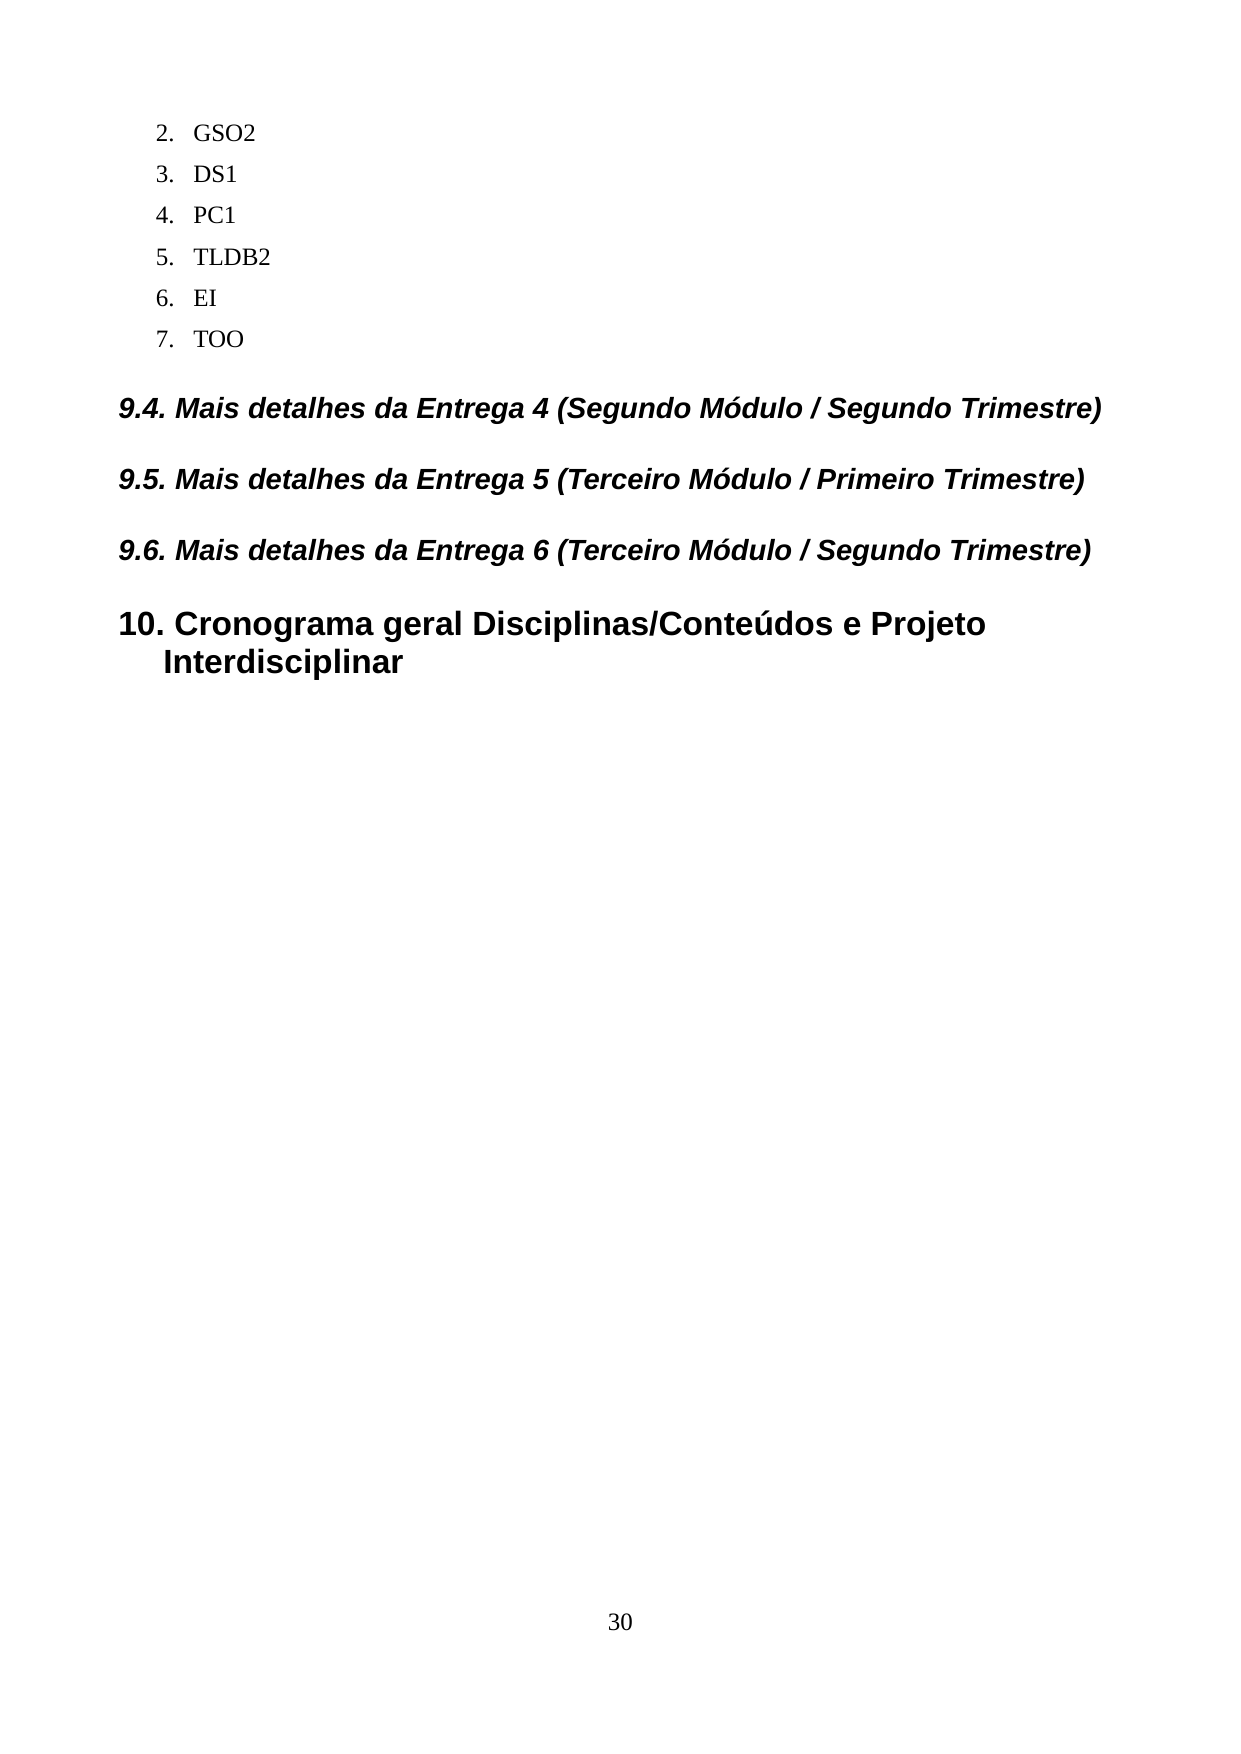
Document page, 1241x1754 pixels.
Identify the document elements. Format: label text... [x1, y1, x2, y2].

subtitle Mais detalhes da Entrega 4 (Segundo Módulo / Segundo Trimestre) [118, 391, 1122, 424]
list GSO2 [156, 118, 1122, 147]
list DS1 [156, 159, 1122, 188]
list EI [156, 283, 1122, 312]
list TLDB2 [156, 242, 1122, 271]
list PC1 [156, 201, 1122, 229]
subtitle Mais detalhes da Entrega 6 (Terceiro Módulo / Segundo Trimestre) [118, 533, 1122, 566]
subtitle Mais detalhes da Entrega 5 (Terceiro Módulo / Primeiro Trimestre) [118, 462, 1122, 495]
subtitle Cronograma geral Disciplinas/Conteúdos e Projeto Interdisciplinar [118, 604, 1122, 681]
list TOO [156, 324, 1122, 353]
